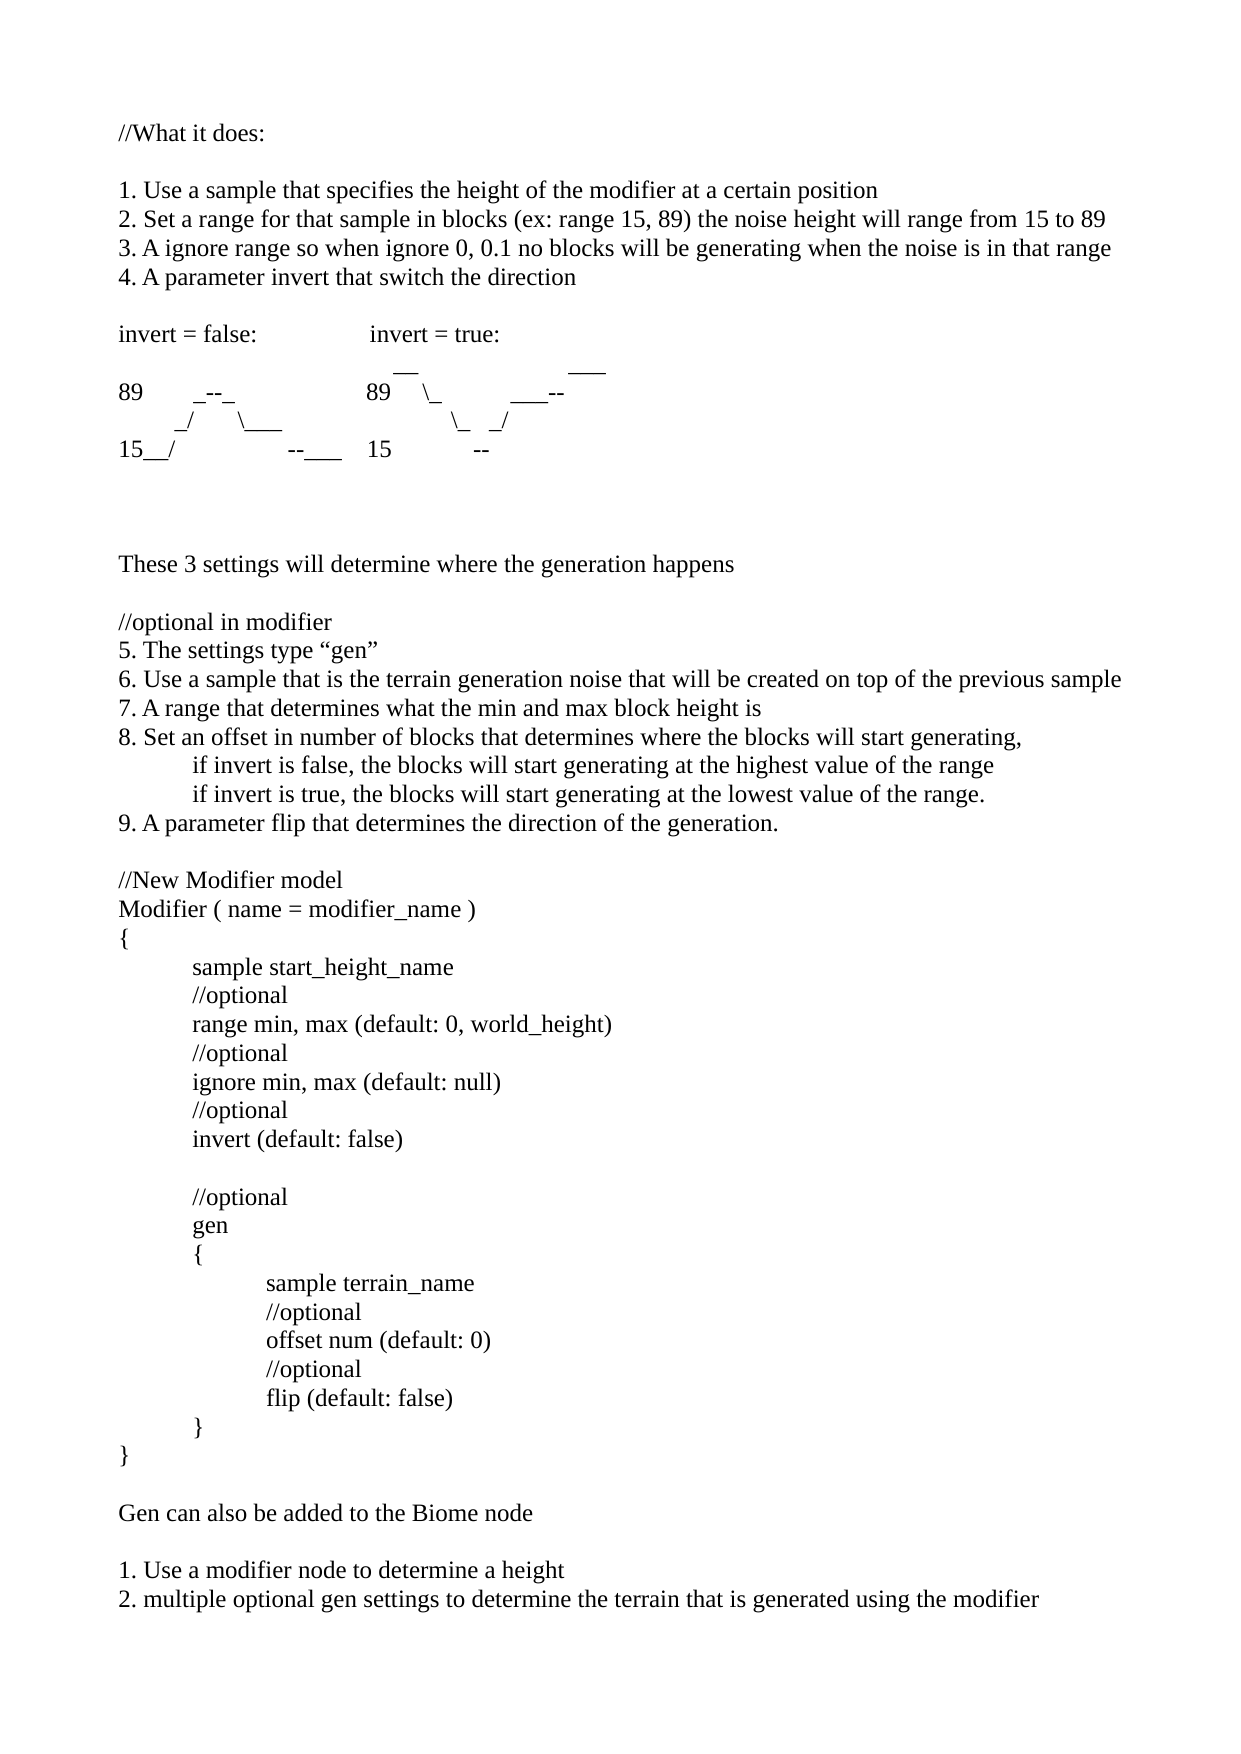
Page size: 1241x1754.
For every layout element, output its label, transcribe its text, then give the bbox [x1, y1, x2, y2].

text 5. The settings type “gen” [118, 636, 1122, 664]
text ignore min, max (default: null) [118, 1067, 1122, 1096]
text _/ \___ \_ _/ [118, 406, 1122, 434]
text 4. A parameter invert that switch the direction [118, 262, 1122, 291]
text These 3 settings will determine where the generation happens [118, 549, 1122, 578]
text if invert is false, the blocks will start generating at the highest value of the range [118, 751, 1122, 779]
text __ ___ [118, 348, 1122, 377]
text Gen can also be added to the Biome node [118, 1498, 1122, 1527]
text if invert is true, the blocks will start generating at the lowest value of the range. [118, 779, 1122, 808]
text 2. Set a range for that sample in blocks (ex: range 15, 89) the noise height will range from 15 to 89 [118, 204, 1122, 233]
text //optional [118, 1354, 1122, 1383]
text offset num (default: 0) [118, 1326, 1122, 1354]
text { [118, 923, 1122, 952]
text gen [118, 1211, 1122, 1239]
text //optional [118, 1182, 1122, 1211]
text //optional [118, 1297, 1122, 1326]
text 1. Use a sample that specifies the height of the modifier at a certain position [118, 176, 1122, 204]
text { [118, 1239, 1122, 1268]
text //New Modifier model [118, 866, 1122, 894]
text //What it does: [118, 118, 1122, 147]
text } [118, 1441, 1122, 1469]
text 15__/ --___ 15 -- [118, 434, 1122, 463]
text 9. A parameter flip that determines the direction of the generation. [118, 808, 1122, 837]
text //optional [118, 981, 1122, 1009]
text //optional [118, 1096, 1122, 1124]
text 1. Use a modifier node to determine a height [118, 1556, 1122, 1584]
text 6. Use a sample that is the terrain generation noise that will be created on top of the previous sample [118, 664, 1122, 693]
text flip (default: false) [118, 1383, 1122, 1412]
text range min, max (default: 0, world_height) [118, 1009, 1122, 1038]
text sample start_height_name [118, 952, 1122, 981]
text //optional [118, 1038, 1122, 1067]
text 3. A ignore range so when ignore 0, 0.1 no blocks will be generating when the noise is in that range [118, 233, 1122, 262]
text } [118, 1412, 1122, 1441]
text //optional in modifier [118, 607, 1122, 636]
text invert = false: invert = true: [118, 319, 1122, 348]
text 2. multiple optional gen settings to determine the terrain that is generated using the modifier [118, 1584, 1122, 1613]
text 89 _--_ 89 \_ ___-- [118, 377, 1122, 406]
text sample terrain_name [118, 1268, 1122, 1297]
text invert (default: false) [118, 1124, 1122, 1153]
text 8. Set an offset in number of blocks that determines where the blocks will start generating, [118, 722, 1122, 751]
text Modifier ( name = modifier_name ) [118, 894, 1122, 923]
text 7. A range that determines what the min and max block height is [118, 693, 1122, 722]
